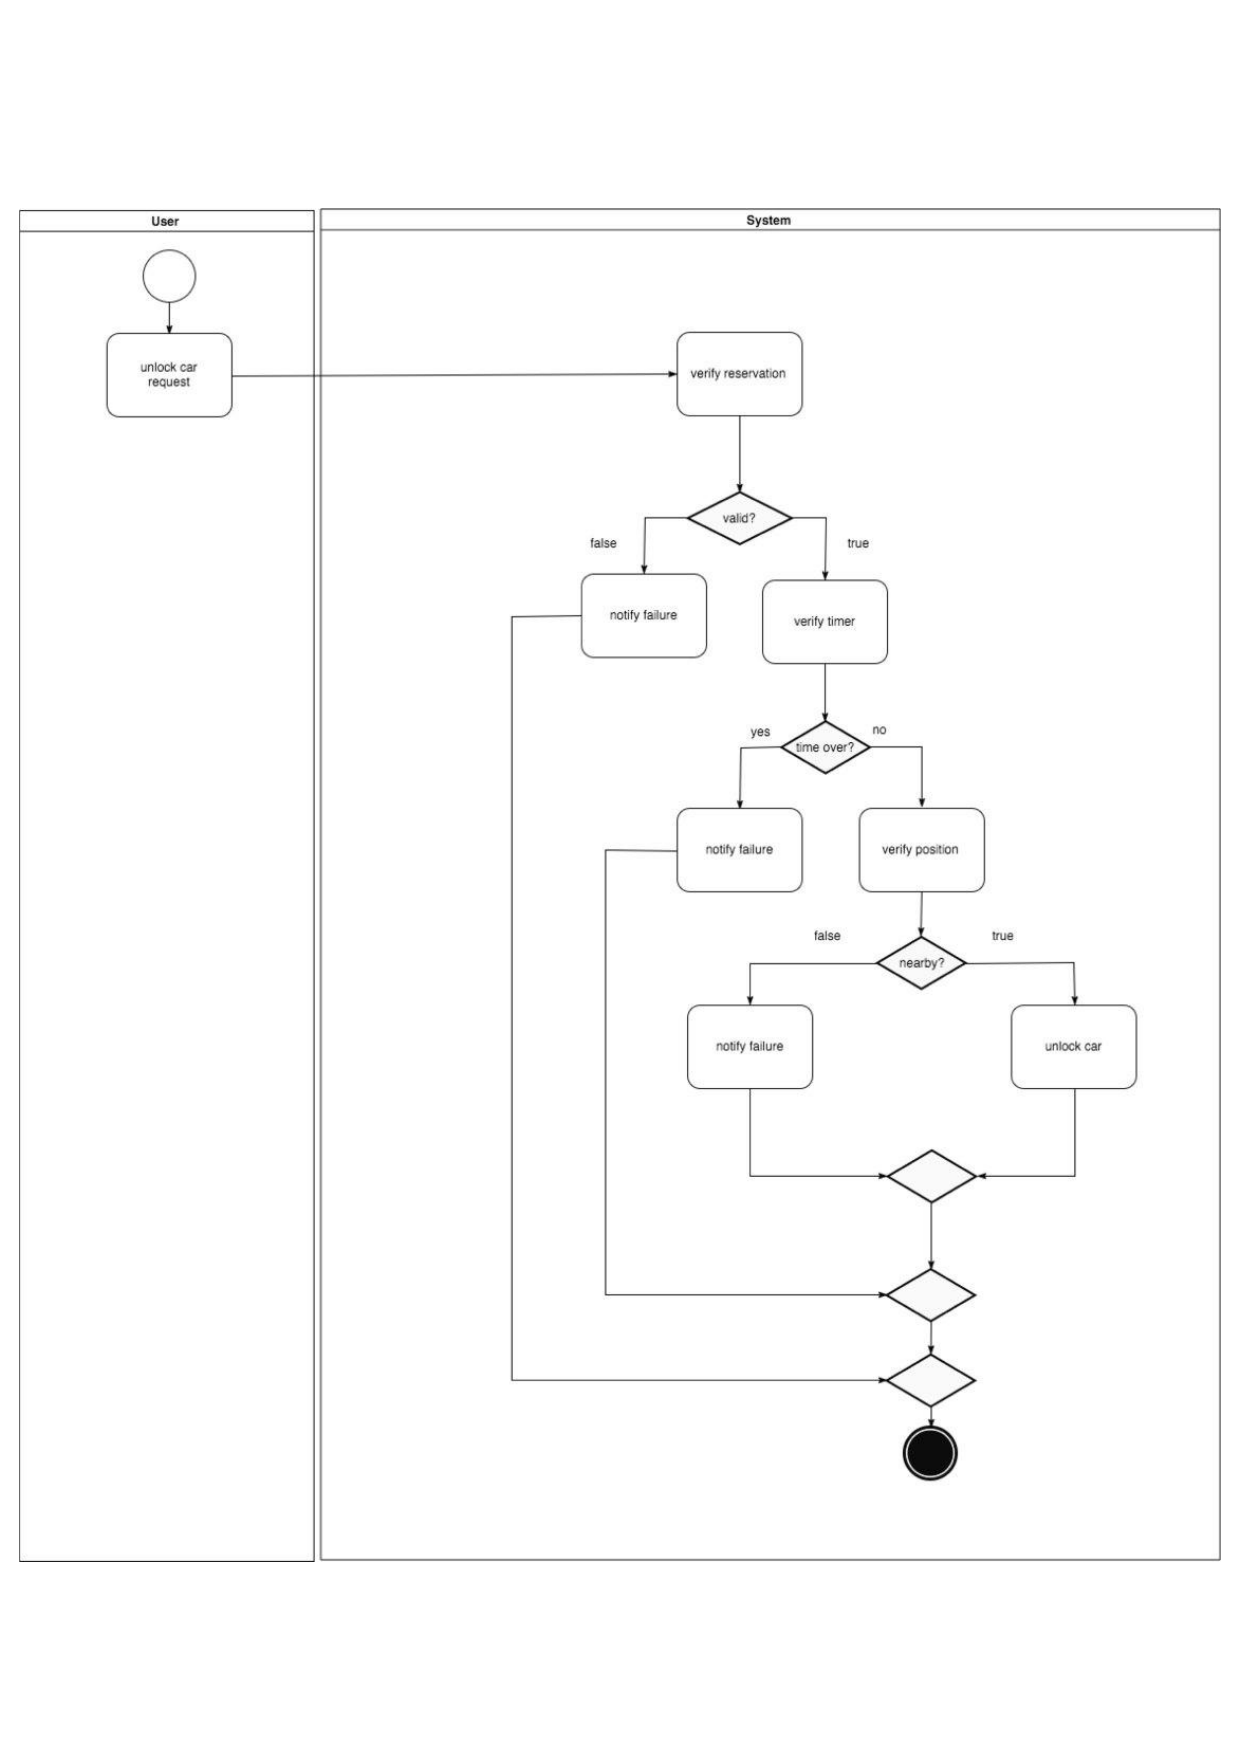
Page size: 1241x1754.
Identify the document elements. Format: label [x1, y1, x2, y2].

picture [19, 208, 1221, 1562]
